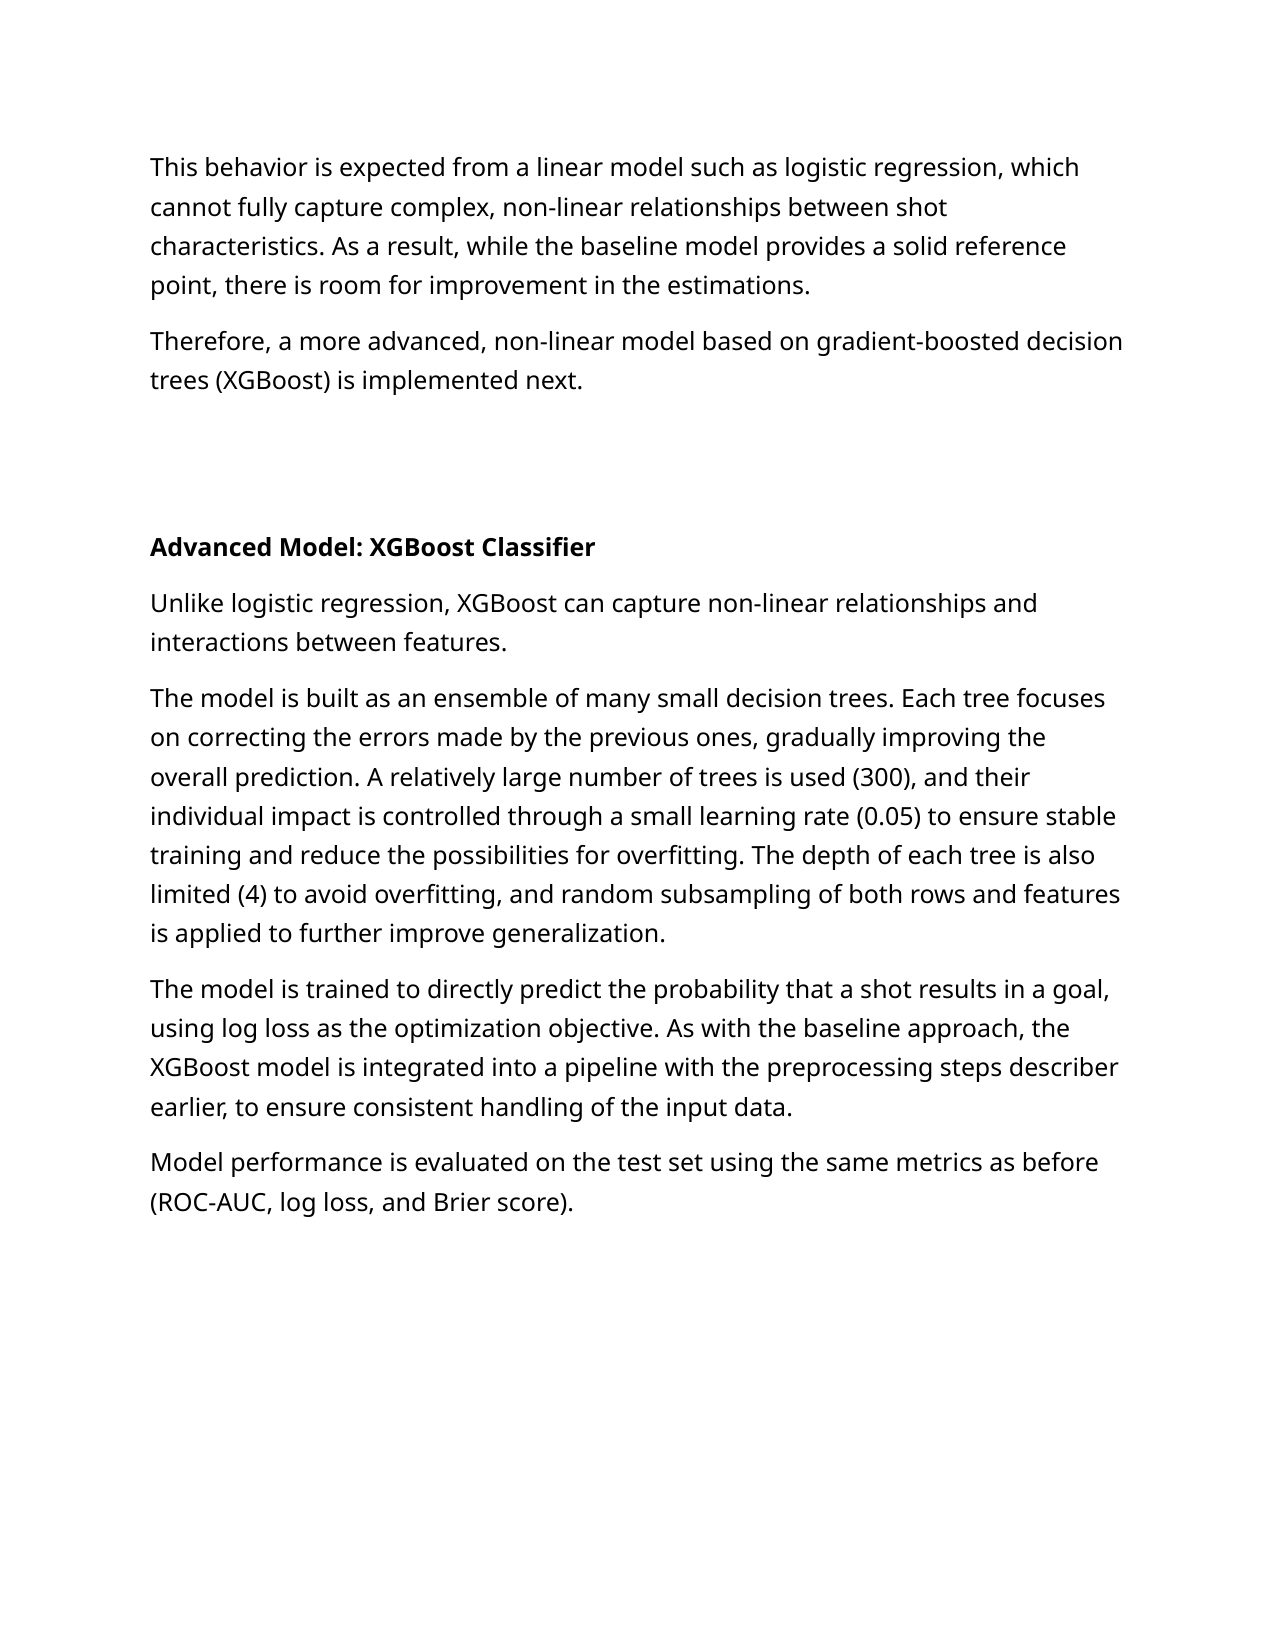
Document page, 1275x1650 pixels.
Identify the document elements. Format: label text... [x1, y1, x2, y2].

text This behavior is expected from a linear model such as logistic regression, which cannot fully capture complex, non-linear relationships between shot characteristics. As a result, while the baseline model provides a solid reference point, there is room for improvement in the estimations. [150, 150, 1125, 302]
text Advanced Model: XGBoost Classifier [150, 530, 1125, 564]
text The model is built as an ensemble of many small decision trees. Each tree focuses on correcting the errors made by the previous ones, gradually improving the overall prediction. A relatively large number of trees is used (300), and their individual impact is controlled through a small learning rate (0.05) to ensure stable training and reduce the possibilities for overfitting. The depth of each tree is also limited (4) to avoid overfitting, and random subsampling of both rows and features is applied to further improve generalization. [150, 681, 1125, 950]
text Therefore, a more advanced, non-linear model based on gradient-boosted decision trees (XGBoost) is implemented next. [150, 323, 1125, 397]
text Model performance is evaluated on the test set using the same metrics as before (ROC-AUC, log loss, and Brier score). [150, 1145, 1125, 1218]
text Unlike logistic regression, XGBoost can capture non-linear relationships and interactions between features. [150, 586, 1125, 659]
text The model is trained to directly predict the probability that a shot results in a goal, using log loss as the optimization objective. As with the baseline approach, the XGBoost model is integrated into a pipeline with the preprocessing steps describer earlier, to ensure consistent handling of the input data. [150, 972, 1125, 1123]
